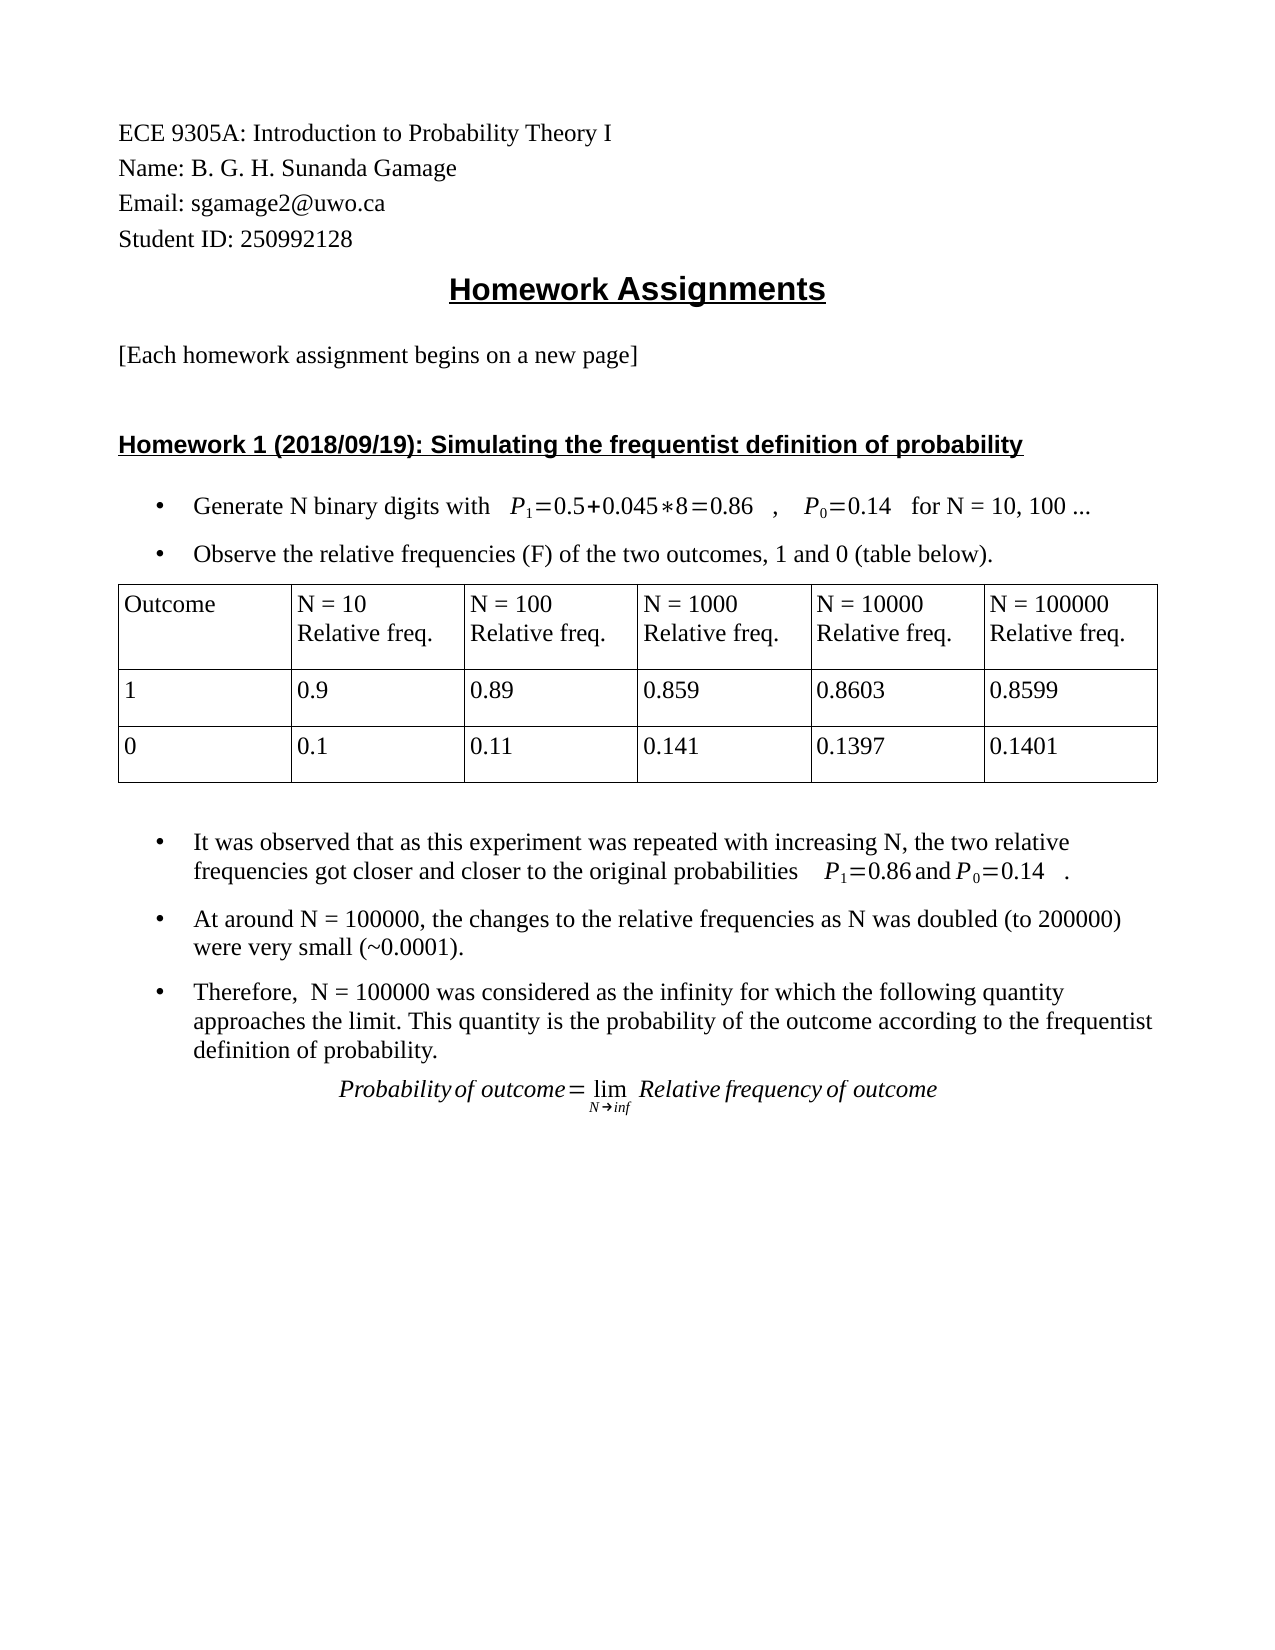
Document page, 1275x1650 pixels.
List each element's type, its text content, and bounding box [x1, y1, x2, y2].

subtitle Homework 1 (2018/09/19): Simulating the frequentist definition of probability [118, 430, 1157, 458]
table_cell 0.11 [465, 727, 637, 782]
table_header N = 100 Relative freq. [465, 585, 637, 669]
table_header N = 10 Relative freq. [292, 585, 464, 669]
text Email: sgamage2@uwo.ca [118, 188, 1157, 217]
table_cell 0.1397 [812, 727, 984, 782]
title Homework Assignments [118, 269, 1157, 307]
table_header Outcome [119, 585, 291, 669]
list Observe the relative frequencies (F) of the two outcomes, 1 and 0 (table below). [156, 539, 1157, 567]
table_cell 0.1 [292, 727, 464, 782]
list Therefore, N = 100000 was considered as the infinity for which the following quantity approaches the limit. This quantity is the probability of the outcome according to the frequentist definition of probability. [156, 977, 1157, 1064]
table_cell 0.1401 [985, 727, 1157, 782]
list It was observed that as this experiment was repeated with increasing N, the two relative frequencies got closer and closer to the original probabilities . [156, 827, 1157, 887]
list Generate N binary digits with, for N = 10, 100 ... [156, 491, 1157, 522]
list At around N = 100000, the changes to the relative frequencies as N was doubled (to 200000) were very small (~0.0001). [156, 904, 1157, 961]
text ECE 9305A: Introduction to Probability Theory I [118, 118, 1157, 147]
table_header N = 1000 Relative freq. [638, 585, 811, 669]
table_cell 0.141 [638, 727, 811, 782]
table_cell 0.859 [638, 670, 811, 726]
table_header N = 10000 Relative freq. [812, 585, 984, 669]
table_cell 0.8603 [812, 670, 984, 726]
table_cell 0.8599 [985, 670, 1157, 726]
text Student ID: 250992128 [118, 224, 1157, 252]
table_cell 1 [119, 670, 291, 726]
table_header N = 100000 Relative freq. [985, 585, 1157, 669]
text Name: B. G. H. Sunanda Gamage [118, 153, 1157, 182]
text [Each homework assignment begins on a new page] [118, 340, 1157, 368]
table_cell 0 [119, 727, 291, 782]
table_cell 0.9 [292, 670, 464, 726]
table_cell 0.89 [465, 670, 637, 726]
